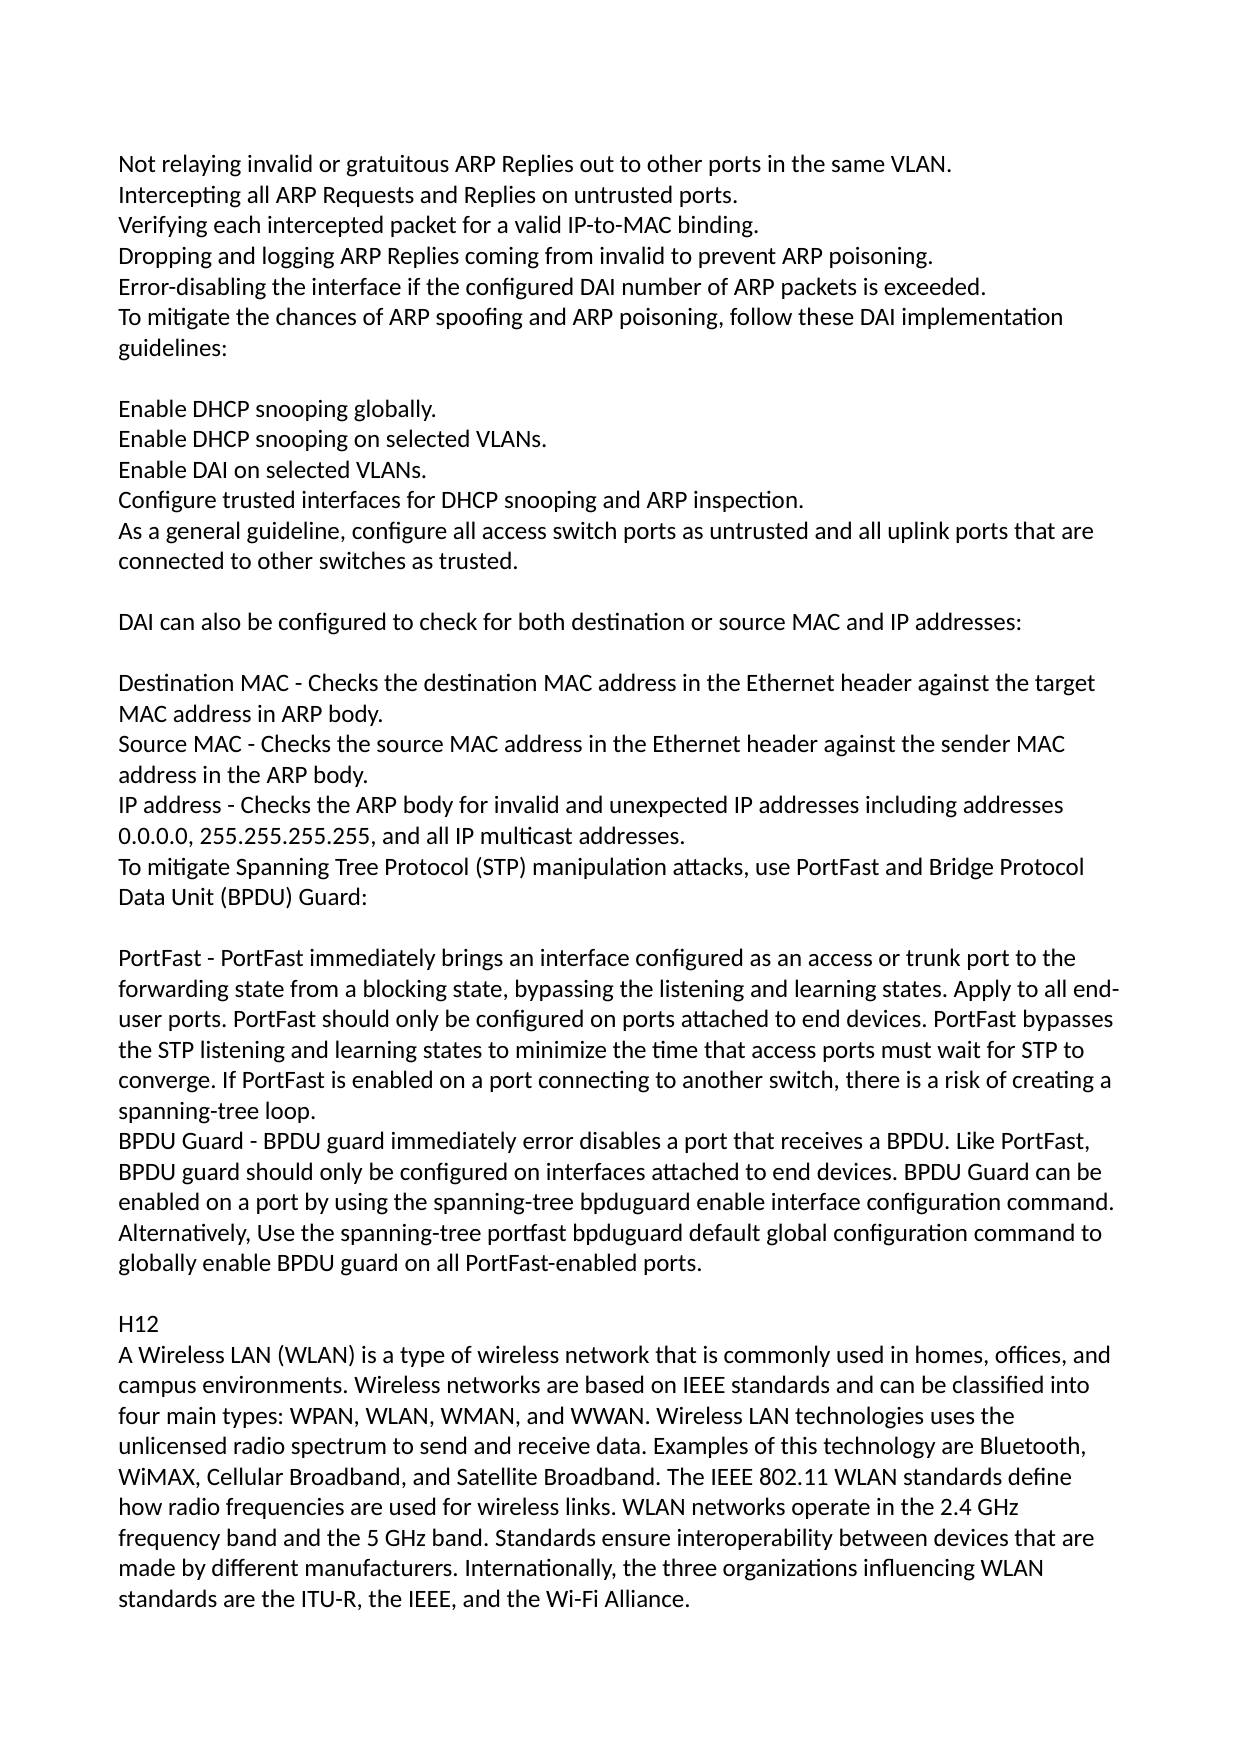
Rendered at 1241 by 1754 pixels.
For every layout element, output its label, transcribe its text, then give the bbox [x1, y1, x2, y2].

text To mitigate the chances of ARP spoofing and ARP poisoning, follow these DAI implementation guidelines: [118, 301, 1122, 362]
text Destination MAC - Checks the destination MAC address in the Ethernet header against the target MAC address in ARP body. [118, 667, 1122, 728]
text Enable DHCP snooping globally. [118, 393, 1122, 423]
text Source MAC - Checks the source MAC address in the Ethernet header against the sender MAC address in the ARP body. [118, 728, 1122, 789]
text Not relaying invalid or gratuitous ARP Replies out to other ports in the same VLAN. [118, 149, 1122, 179]
text DAI can also be configured to check for both destination or source MAC and IP addresses: [118, 606, 1122, 637]
text Intercepting all ARP Requests and Replies on untrusted ports. [118, 179, 1122, 210]
text PortFast - PortFast immediately brings an interface configured as an access or trunk port to the forwarding state from a blocking state, bypassing the listening and learning states. Apply to all end-user ports. PortFast should only be configured on ports attached to end devices. PortFast bypasses the STP listening and learning states to minimize the time that access ports must wait for STP to converge. If PortFast is enabled on a port connecting to another switch, there is a risk of creating a spanning-tree loop. [118, 942, 1122, 1125]
text Dropping and logging ARP Replies coming from invalid to prevent ARP poisoning. [118, 240, 1122, 271]
text Verifying each intercepted packet for a valid IP-to-MAC binding. [118, 210, 1122, 240]
text To mitigate Spanning Tree Protocol (STP) manipulation attacks, use PortFast and Bridge Protocol Data Unit (BPDU) Guard: [118, 851, 1122, 912]
text H12 [118, 1308, 1122, 1339]
text Configure trusted interfaces for DHCP snooping and ARP inspection. [118, 484, 1122, 515]
text IP address - Checks the ARP body for invalid and unexpected IP addresses including addresses 0.0.0.0, 255.255.255.255, and all IP multicast addresses. [118, 789, 1122, 851]
text BPDU Guard - BPDU guard immediately error disables a port that receives a BPDU. Like PortFast, BPDU guard should only be configured on interfaces attached to end devices. BPDU Guard can be enabled on a port by using the spanning-tree bpduguard enable interface configuration command. Alternatively, Use the spanning-tree portfast bpduguard default global configuration command to globally enable BPDU guard on all PortFast-enabled ports. [118, 1125, 1122, 1278]
text Enable DHCP snooping on selected VLANs. [118, 423, 1122, 454]
text Enable DAI on selected VLANs. [118, 454, 1122, 484]
text A Wireless LAN (WLAN) is a type of wireless network that is commonly used in homes, offices, and campus environments. Wireless networks are based on IEEE standards and can be classified into four main types: WPAN, WLAN, WMAN, and WWAN. Wireless LAN technologies uses the unlicensed radio spectrum to send and receive data. Examples of this technology are Bluetooth, WiMAX, Cellular Broadband, and Satellite Broadband. The IEEE 802.11 WLAN standards define how radio frequencies are used for wireless links. WLAN networks operate in the 2.4 GHz frequency band and the 5 GHz band. Standards ensure interoperability between devices that are made by different manufacturers. Internationally, the three organizations influencing WLAN standards are the ITU-R, the IEEE, and the Wi-Fi Alliance. [118, 1339, 1122, 1614]
text As a general guideline, configure all access switch ports as untrusted and all uplink ports that are connected to other switches as trusted. [118, 515, 1122, 576]
text Error-disabling the interface if the configured DAI number of ARP packets is exceeded. [118, 271, 1122, 301]
